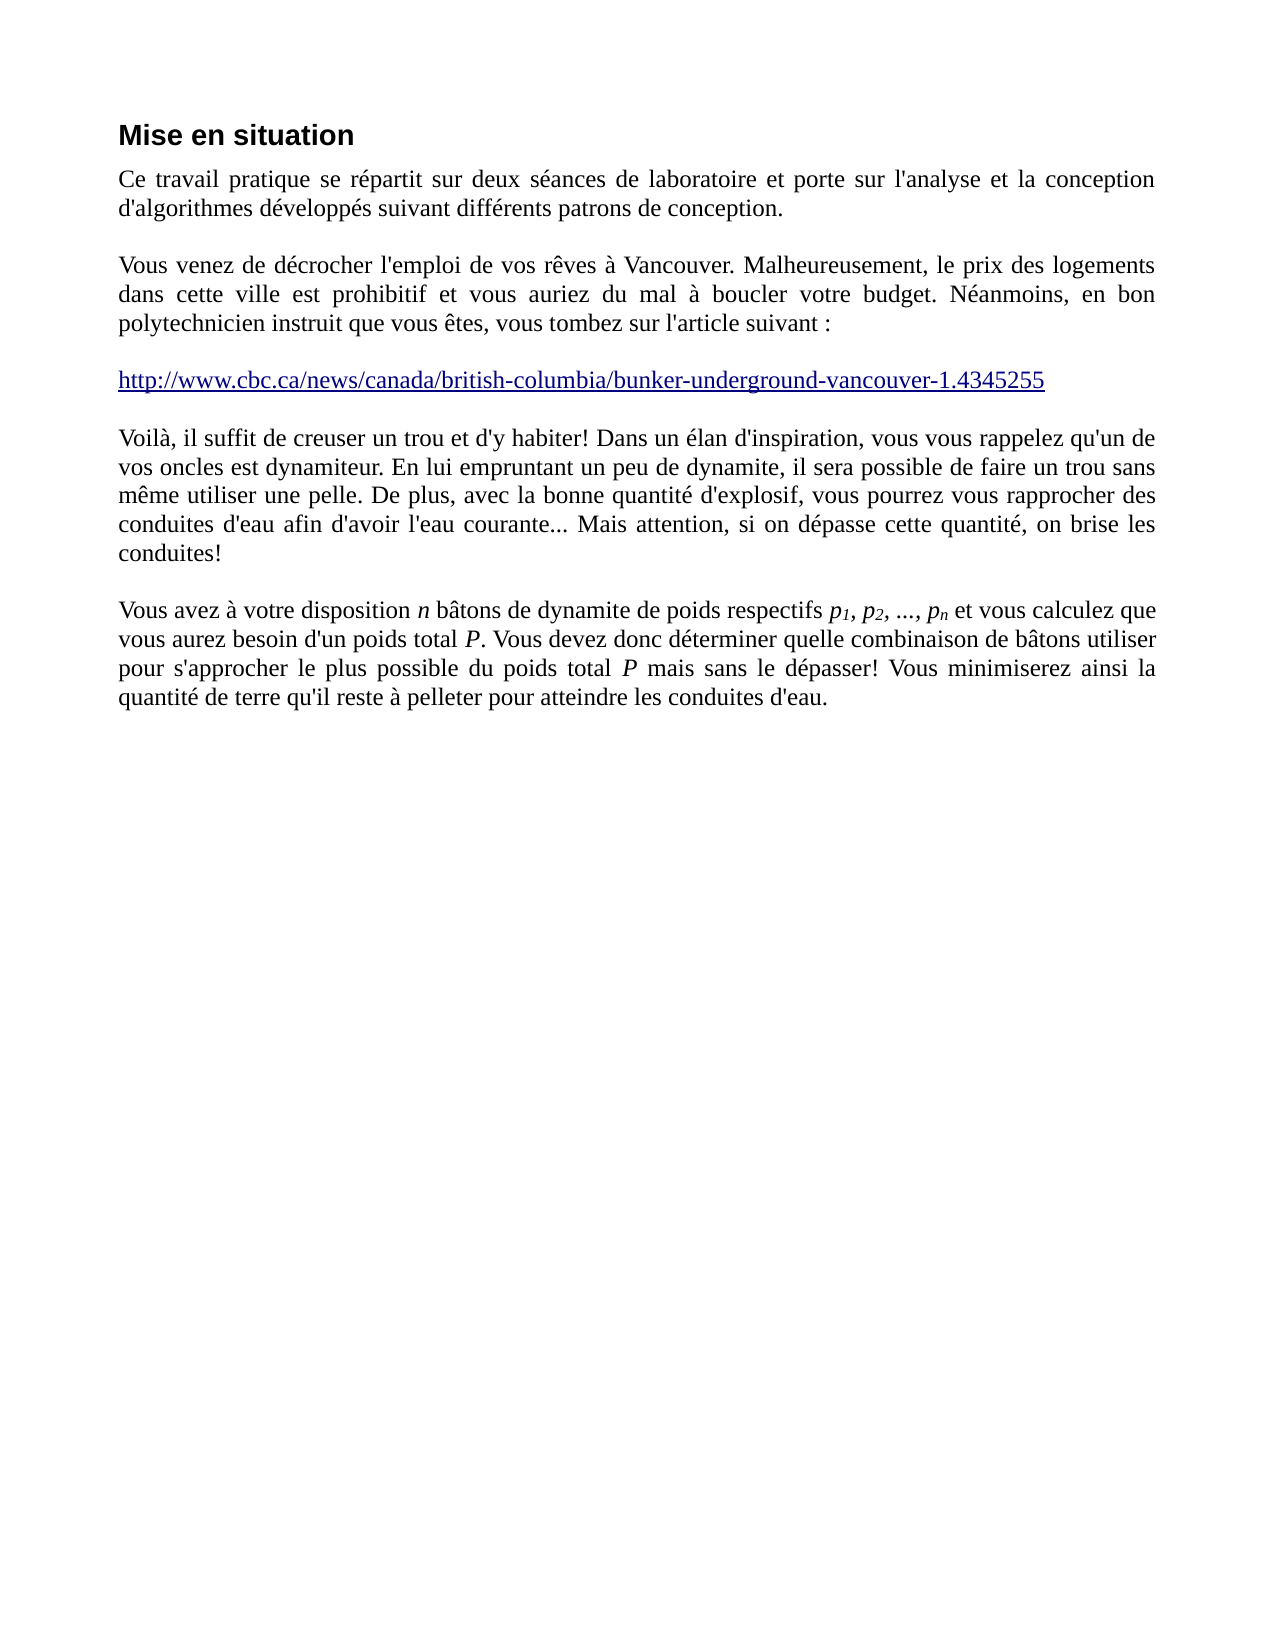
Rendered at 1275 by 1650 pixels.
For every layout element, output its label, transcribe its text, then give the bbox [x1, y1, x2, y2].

text Vous avez à votre disposition n bâtons de dynamite de poids respectifs p1, p2, ..., pn et vous calculez que vous aurez besoin d'un poids total P. Vous devez donc déterminer quelle combinaison de bâtons utiliser pour s'approcher le plus possible du poids total P mais sans le dépasser! Vous minimiserez ainsi la quantité de terre qu'il reste à pelleter pour atteindre les conduites d'eau. [118, 595, 1157, 710]
text Voilà, il suffit de creuser un trou et d'y habiter! Dans un élan d'inspiration, vous vous rappelez qu'un de vos oncles est dynamiteur. En lui empruntant un peu de dynamite, il sera possible de faire un trou sans même utiliser une pelle. De plus, avec la bonne quantité d'explosif, vous pourrez vous rapprocher des conduites d'eau afin d'avoir l'eau courante... Mais attention, si on dépasse cette quantité, on brise les conduites! [118, 423, 1157, 567]
subtitle Mise en situation [118, 118, 1157, 152]
text Vous venez de décrocher l'emploi de vos rêves à Vancouver. Malheureusement, le prix des logements dans cette ville est prohibitif et vous auriez du mal à boucler votre budget. Néanmoins, en bon polytechnicien instruit que vous êtes, vous tombez sur l'article suivant : [118, 250, 1157, 337]
text http://www.cbc.ca/news/canada/british-columbia/bunker-underground-vancouver-1.4345255 [118, 365, 1157, 394]
text Ce travail pratique se répartit sur deux séances de laboratoire et porte sur l'analyse et la conception d'algorithmes développés suivant différents patrons de conception. [118, 164, 1157, 222]
